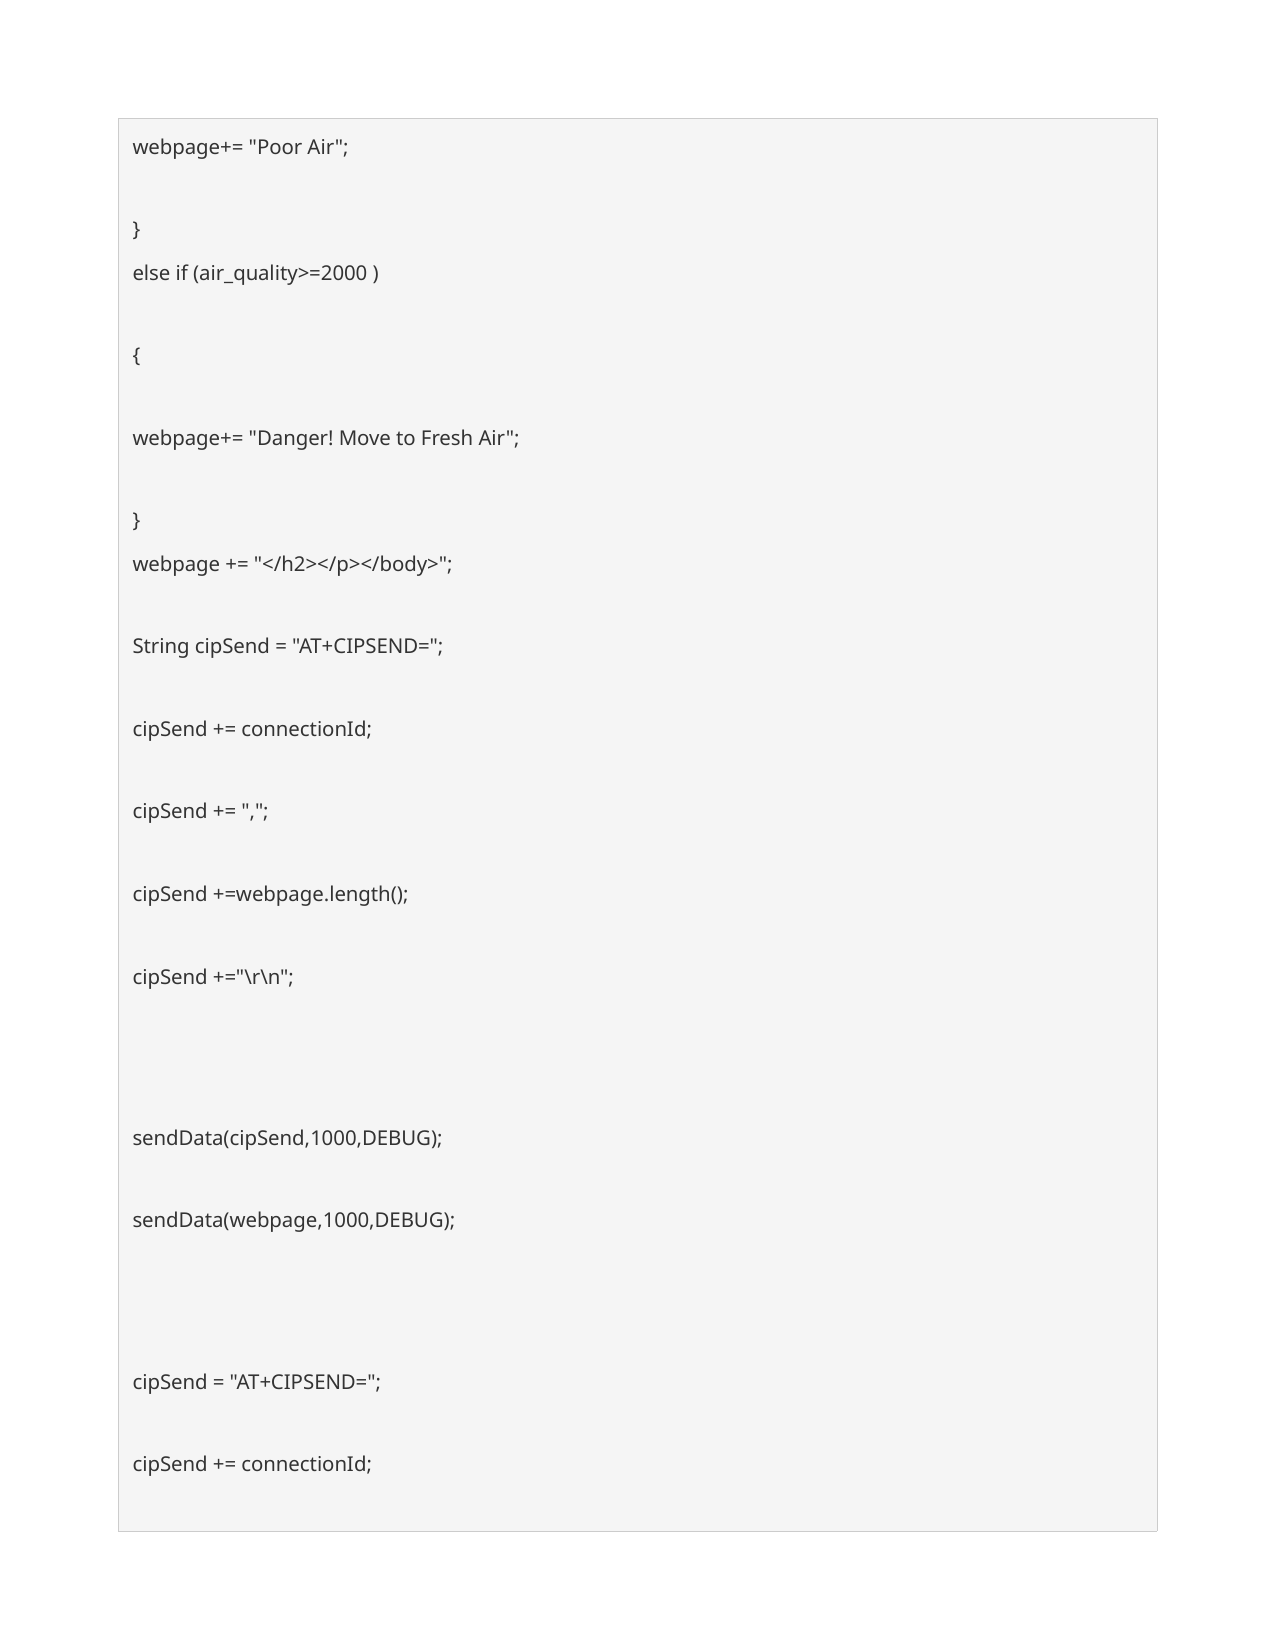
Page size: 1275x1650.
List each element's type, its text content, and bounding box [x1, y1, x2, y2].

text cipSend += ","; [119, 783, 1157, 825]
text webpage += "</h2></p></body>"; [119, 535, 1157, 577]
text webpage+= "Danger! Move to Fresh Air"; [119, 409, 1157, 451]
text cipSend = "AT+CIPSEND="; [119, 1353, 1157, 1395]
text } [119, 492, 1157, 534]
text webpage+= "Poor Air"; [119, 119, 1157, 160]
text String cipSend = "AT+CIPSEND="; [119, 618, 1157, 660]
text cipSend +="\r\n"; [119, 948, 1157, 990]
text { [119, 327, 1157, 368]
text cipSend +=webpage.length(); [119, 866, 1157, 907]
text cipSend += connectionId; [119, 1436, 1157, 1478]
text cipSend += connectionId; [119, 700, 1157, 742]
text sendData(webpage,1000,DEBUG); [119, 1192, 1157, 1234]
text } [119, 201, 1157, 243]
text else if (air_quality>=2000 ) [119, 244, 1157, 286]
text sendData(cipSend,1000,DEBUG); [119, 1109, 1157, 1151]
